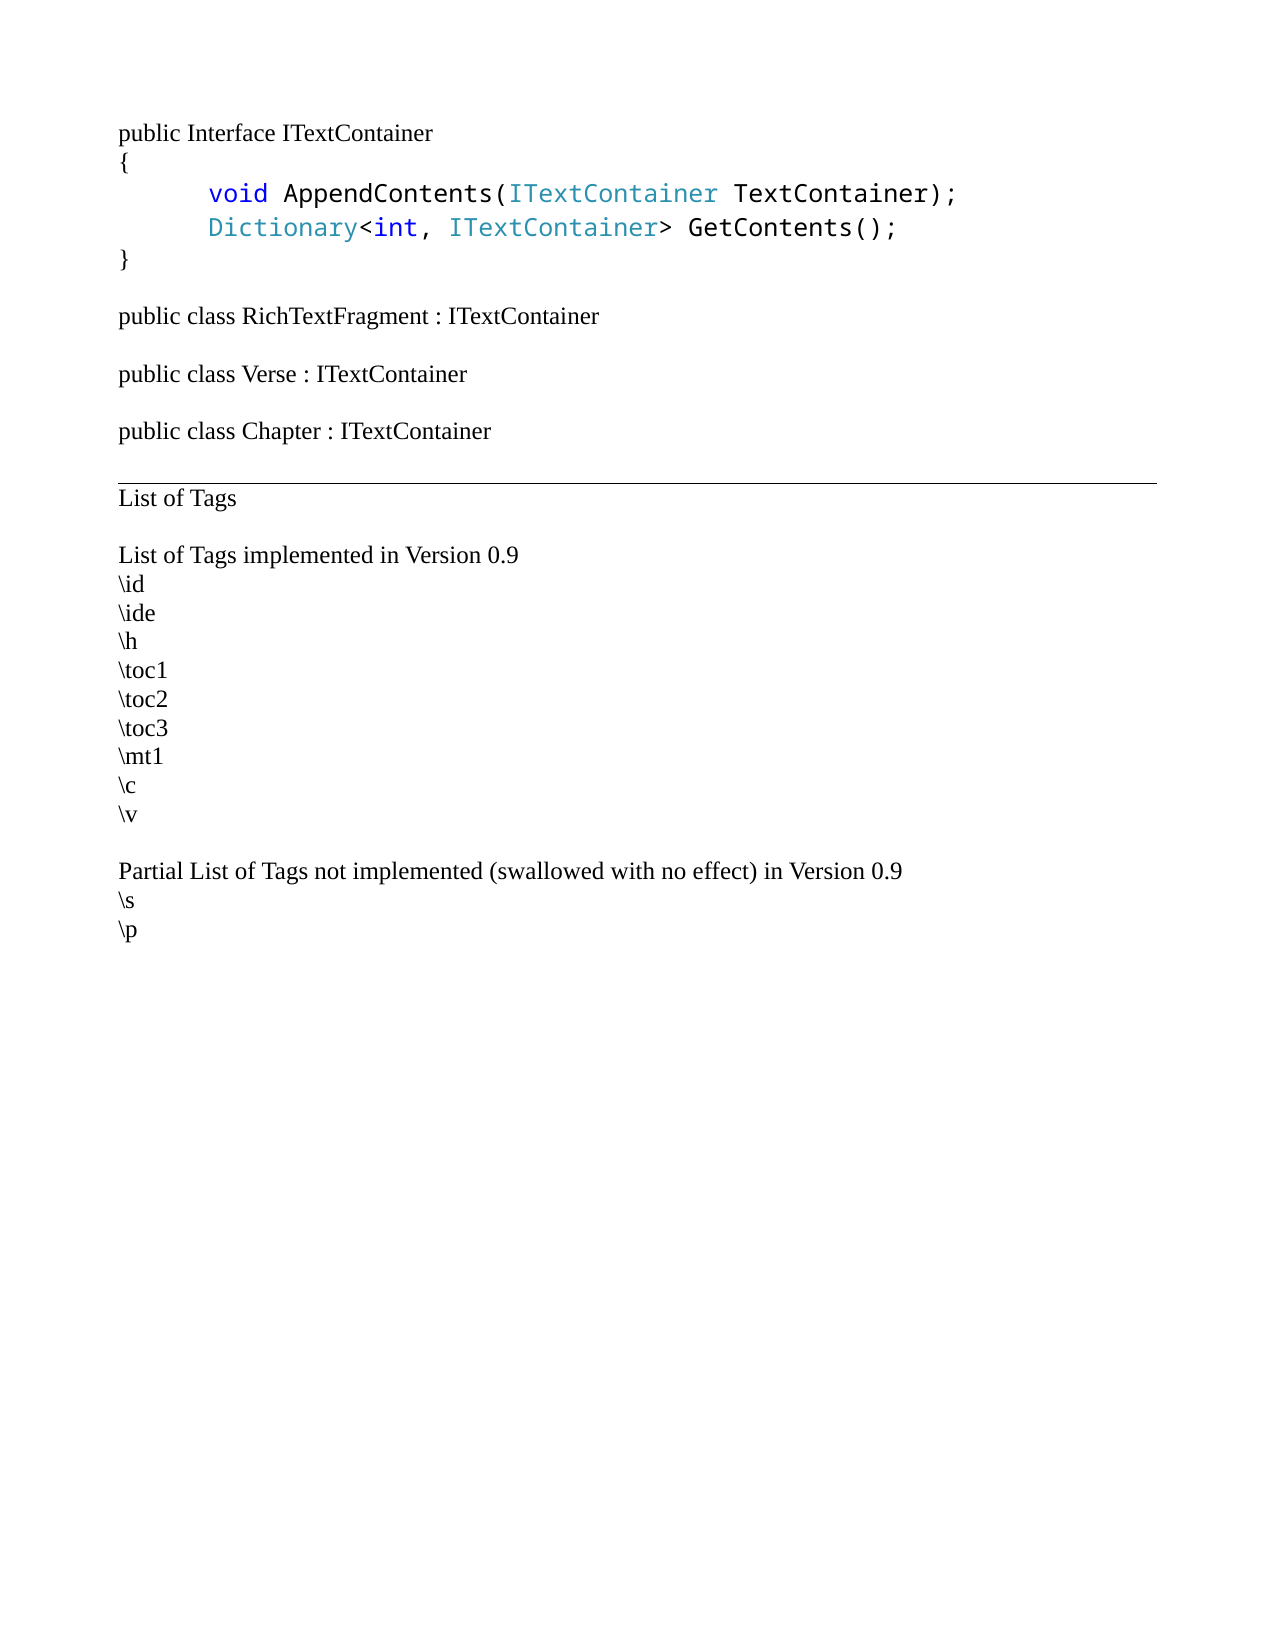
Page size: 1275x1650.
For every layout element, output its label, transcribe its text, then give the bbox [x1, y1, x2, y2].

text Dictionary<int, ITextContainer> GetContents(); [118, 210, 1157, 244]
text Partial List of Tags not implemented (swallowed with no effect) in Version 0.9 [118, 856, 1157, 885]
text \toc2 [118, 684, 1157, 713]
text void AppendContents(ITextContainer TextContainer); [118, 176, 1157, 210]
text List of Tags [118, 484, 1157, 511]
text \c [118, 770, 1157, 799]
text \s [118, 885, 1157, 914]
text \ide [118, 598, 1157, 626]
text \h [118, 626, 1157, 655]
text \mt1 [118, 741, 1157, 770]
text \id [118, 569, 1157, 598]
text public class Verse : ITextContainer [118, 359, 1157, 387]
text \toc1 [118, 655, 1157, 684]
text \v [118, 799, 1157, 828]
text \p [118, 914, 1157, 943]
text } [118, 244, 1157, 272]
text public class Chapter : ITextContainer [118, 416, 1157, 445]
text { [118, 147, 1157, 176]
text List of Tags implemented in Version 0.9 [118, 540, 1157, 569]
text \toc3 [118, 713, 1157, 741]
text public Interface ITextContainer [118, 118, 1157, 147]
text public class RichTextFragment : ITextContainer [118, 301, 1157, 330]
